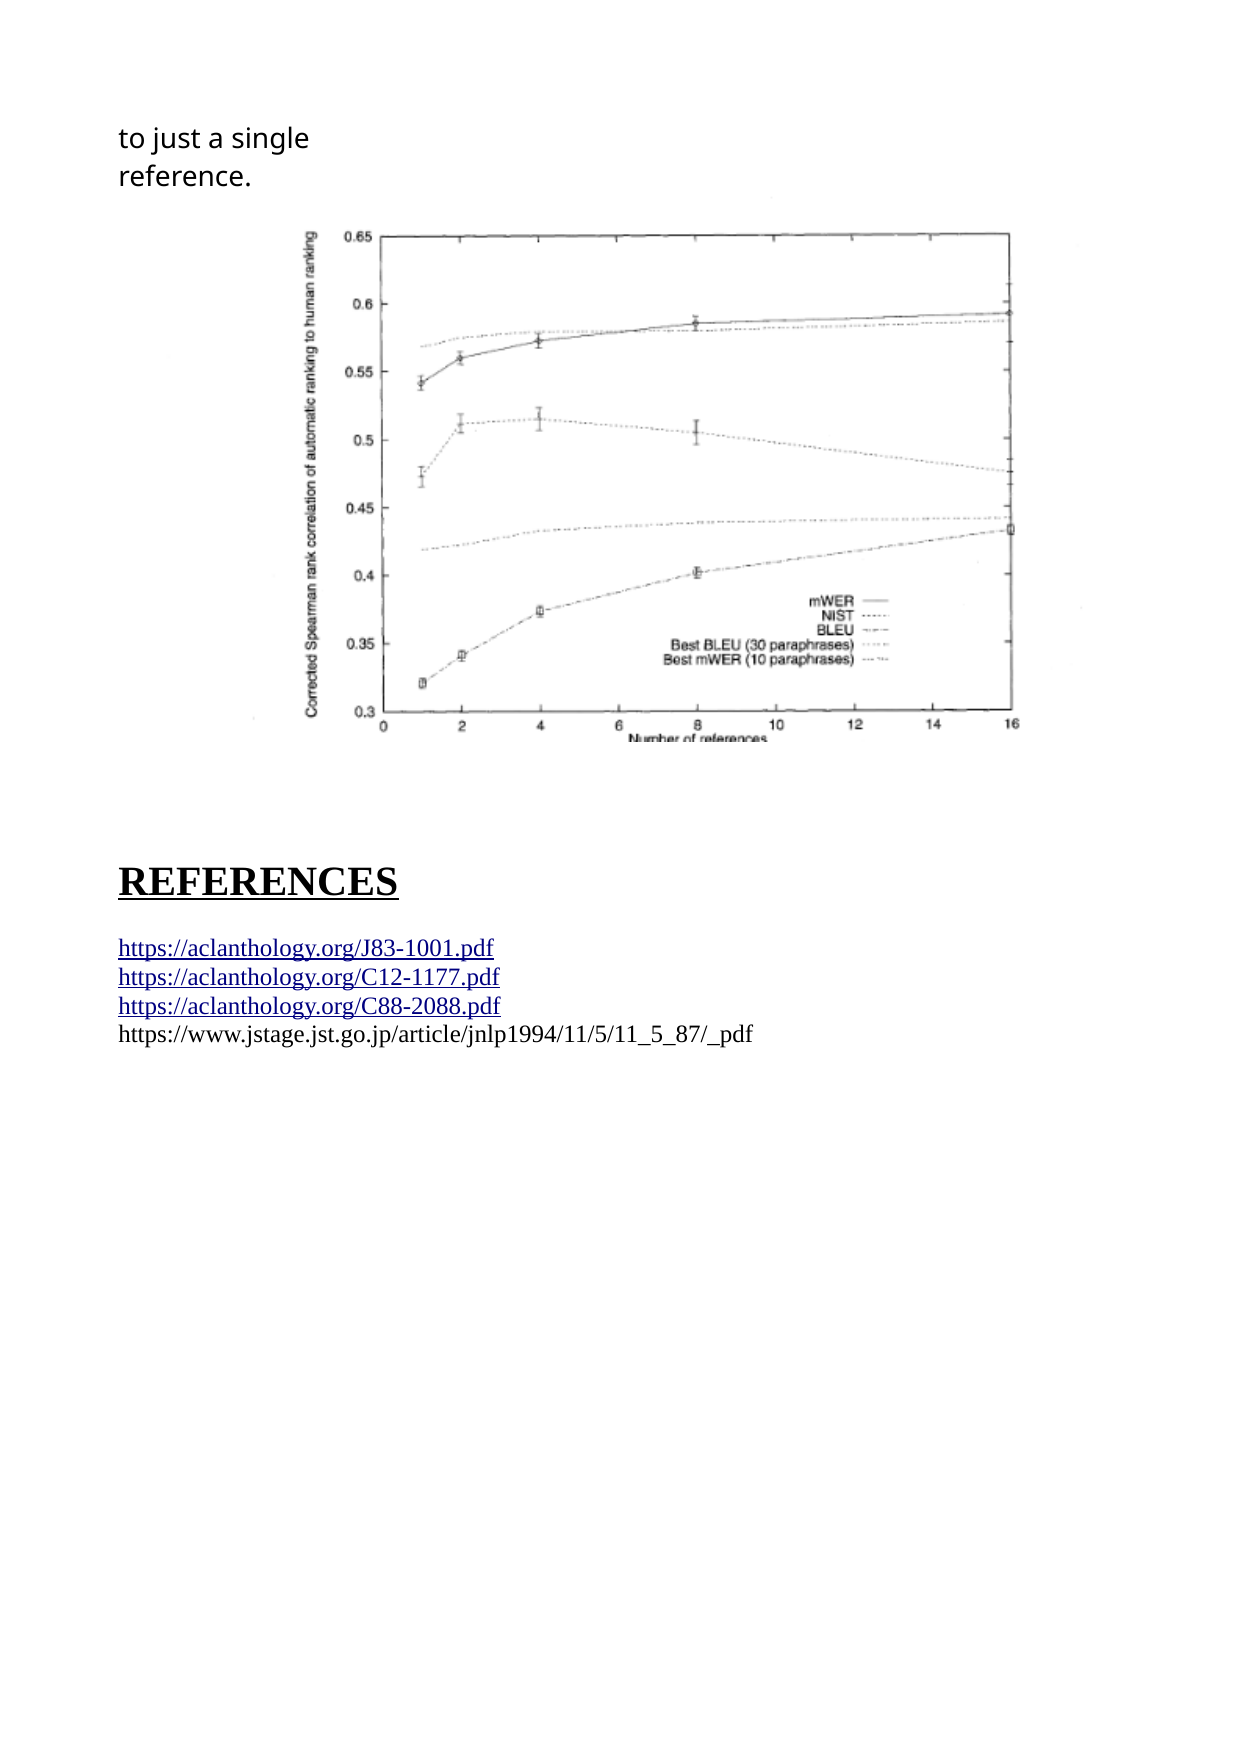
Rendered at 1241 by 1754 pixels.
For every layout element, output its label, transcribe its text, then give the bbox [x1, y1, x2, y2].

picture [139, 194, 1101, 742]
text https://www.jstage.jst.go.jp/article/jnlp1994/11/5/11_5_87/_pdf [118, 1019, 1122, 1048]
text https://aclanthology.org/J83-1001.pdf [118, 933, 1122, 962]
text to just a single reference. [118, 118, 1122, 195]
text https://aclanthology.org/C88-2088.pdf [118, 991, 1122, 1019]
text REFERENCES [118, 857, 1122, 904]
text https://aclanthology.org/C12-1177.pdf [118, 962, 1122, 991]
